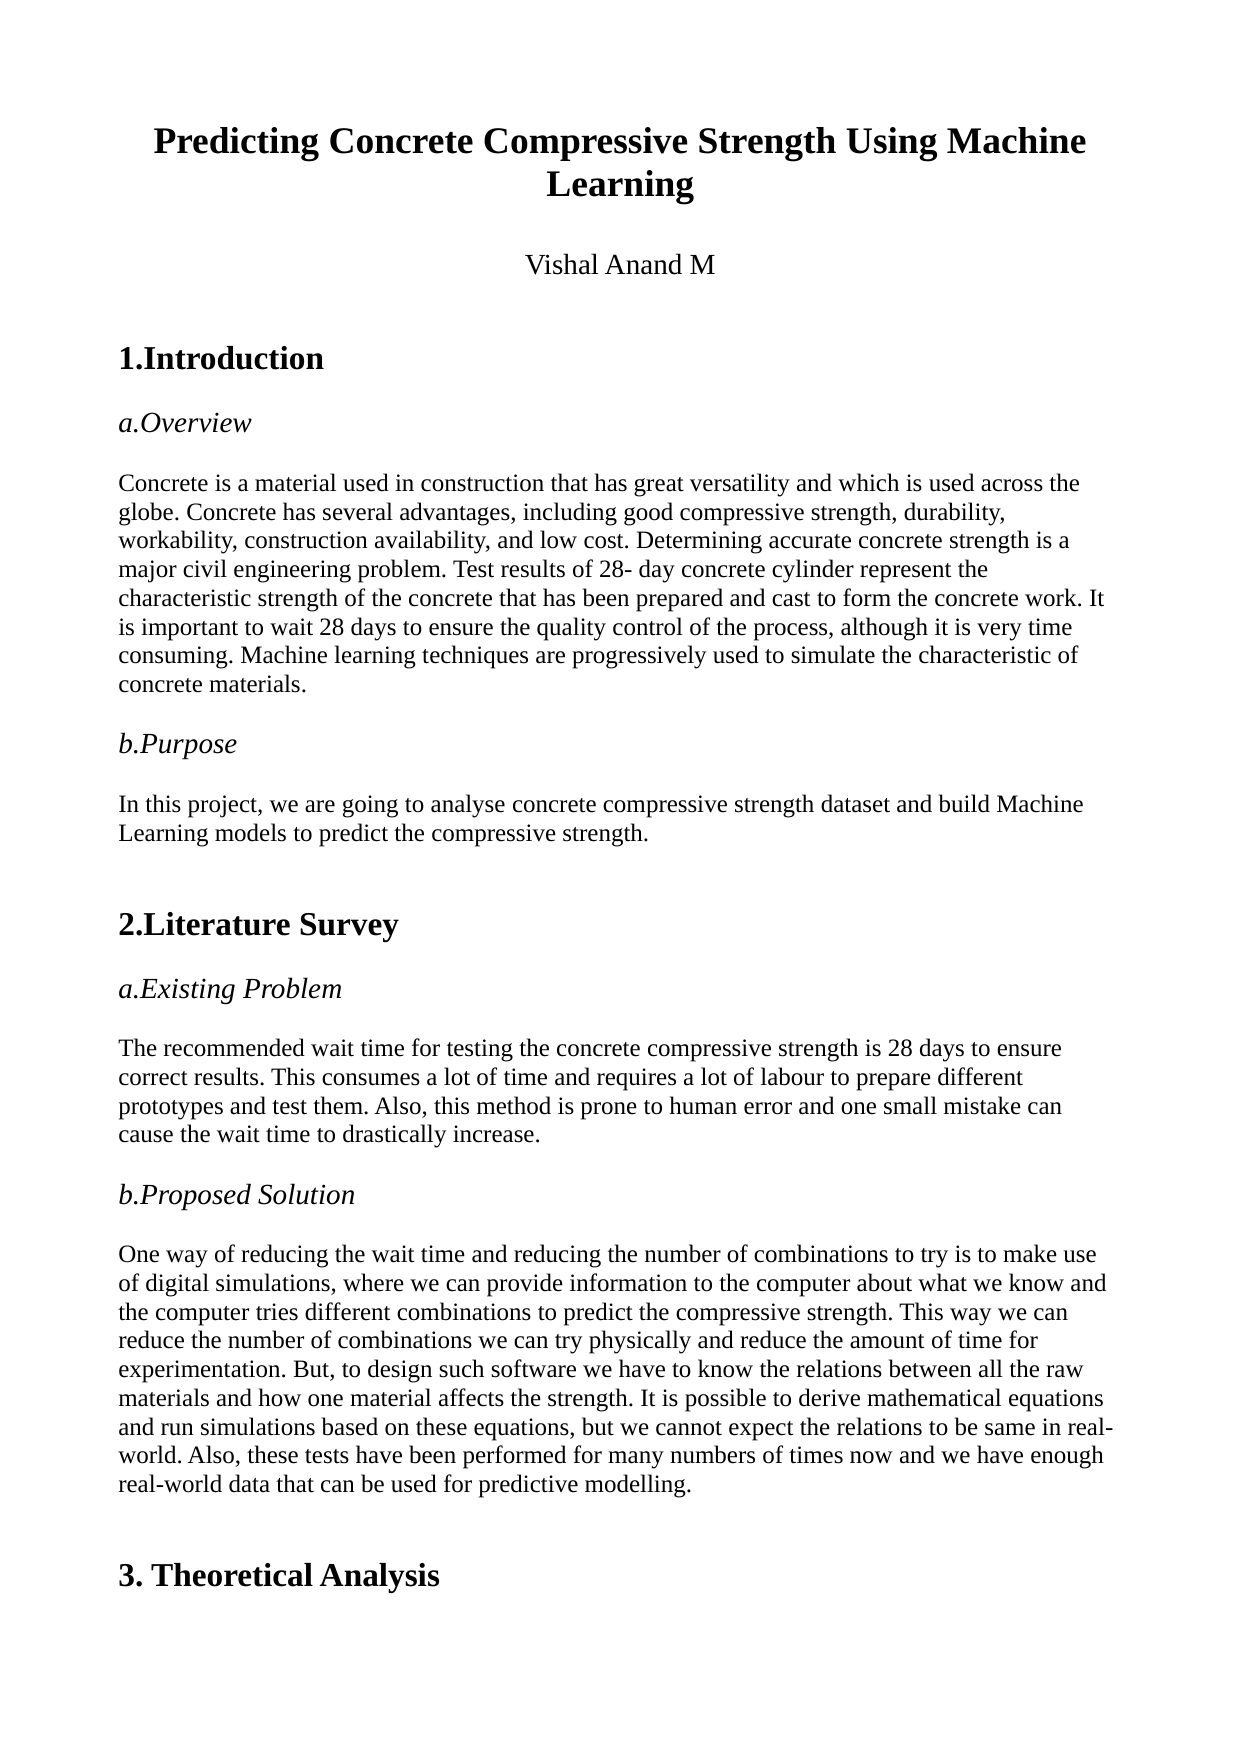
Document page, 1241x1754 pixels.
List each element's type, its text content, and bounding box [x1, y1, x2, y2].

text a.Existing Problem [118, 971, 1122, 1004]
text One way of reducing the wait time and reducing the number of combinations to try is to make use of digital simulations, where we can provide information to the computer about what we know and the computer tries different combinations to predict the compressive strength. This way we can reduce the number of combinations we can try physically and reduce the amount of time for experimentation. But, to design such software we have to know the relations between all the raw materials and how one material affects the strength. It is possible to derive mathematical equations and run simulations based on these equations, but we cannot expect the relations to be same in real-world. Also, these tests have been performed for many numbers of times now and we have enough real-world data that can be used for predictive modelling. [118, 1239, 1122, 1498]
text Predicting Concrete Compressive Strength Using Machine Learning [118, 118, 1122, 204]
text a.Overview [118, 406, 1122, 439]
text Vishal Anand M [118, 247, 1122, 281]
text b.Purpose [118, 727, 1122, 760]
text The recommended wait time for testing the concrete compressive strength is 28 days to ensure correct results. This consumes a lot of time and requires a lot of labour to prepare different prototypes and test them. Also, this method is prone to human error and one small mistake can cause the wait time to drastically increase. [118, 1033, 1122, 1148]
text 3. Theoretical Analysis [118, 1556, 1122, 1594]
text In this project, we are going to analyse concrete compressive strength dataset and build Machine Learning models to predict the compressive strength. [118, 789, 1122, 846]
text 2.Literature Survey [118, 904, 1122, 942]
text b.Proposed Solution [118, 1177, 1122, 1211]
text 1.Introduction [118, 338, 1122, 377]
text Concrete is a material used in construction that has great versatility and which is used across the globe. Concrete has several advantages, including good compressive strength, durability, workability, construction availability, and low cost. Determining accurate concrete strength is a major civil engineering problem. Test results of 28- day concrete cylinder represent the characteristic strength of the concrete that has been prepared and cast to form the concrete work. It is important to wait 28 days to ensure the quality control of the process, although it is very time consuming. Machine learning techniques are progressively used to simulate the characteristic of concrete materials. [118, 468, 1122, 698]
